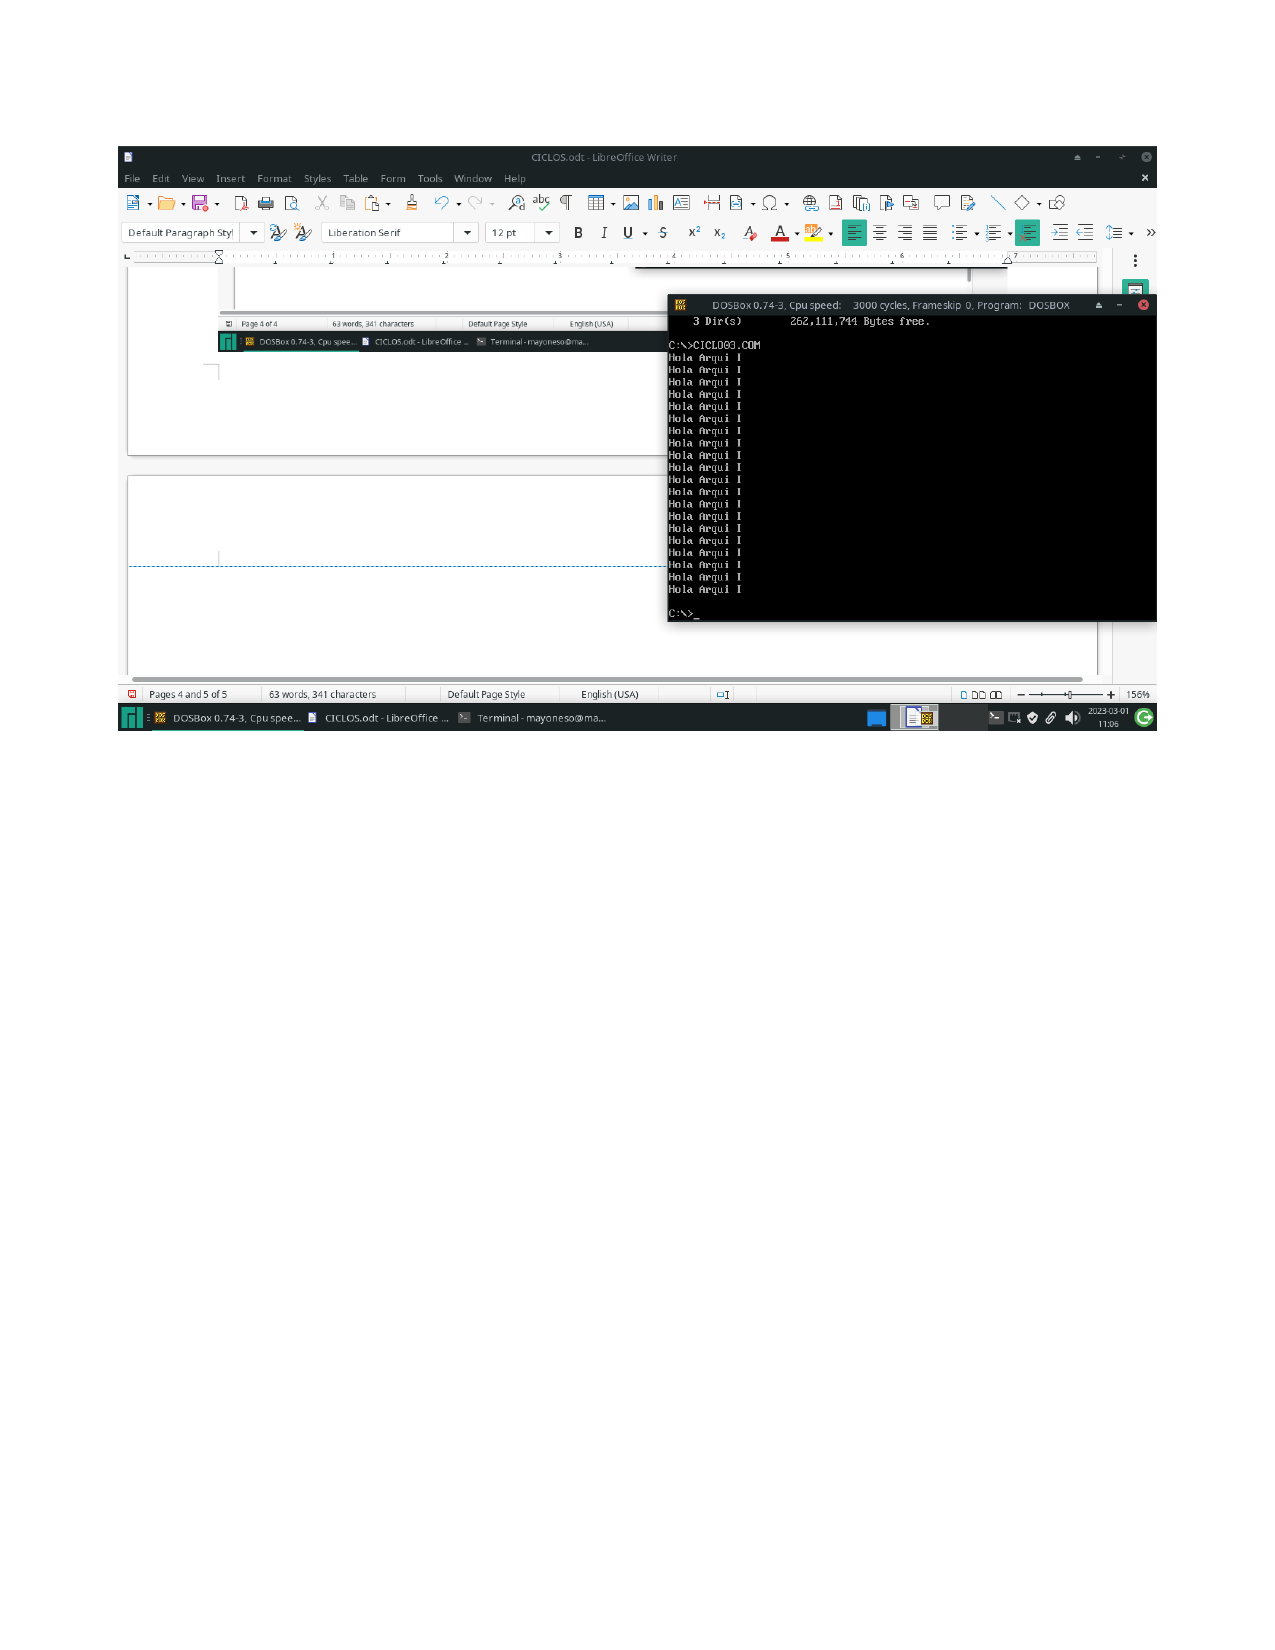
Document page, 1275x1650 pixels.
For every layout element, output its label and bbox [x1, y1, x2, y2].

picture [118, 146, 1157, 731]
